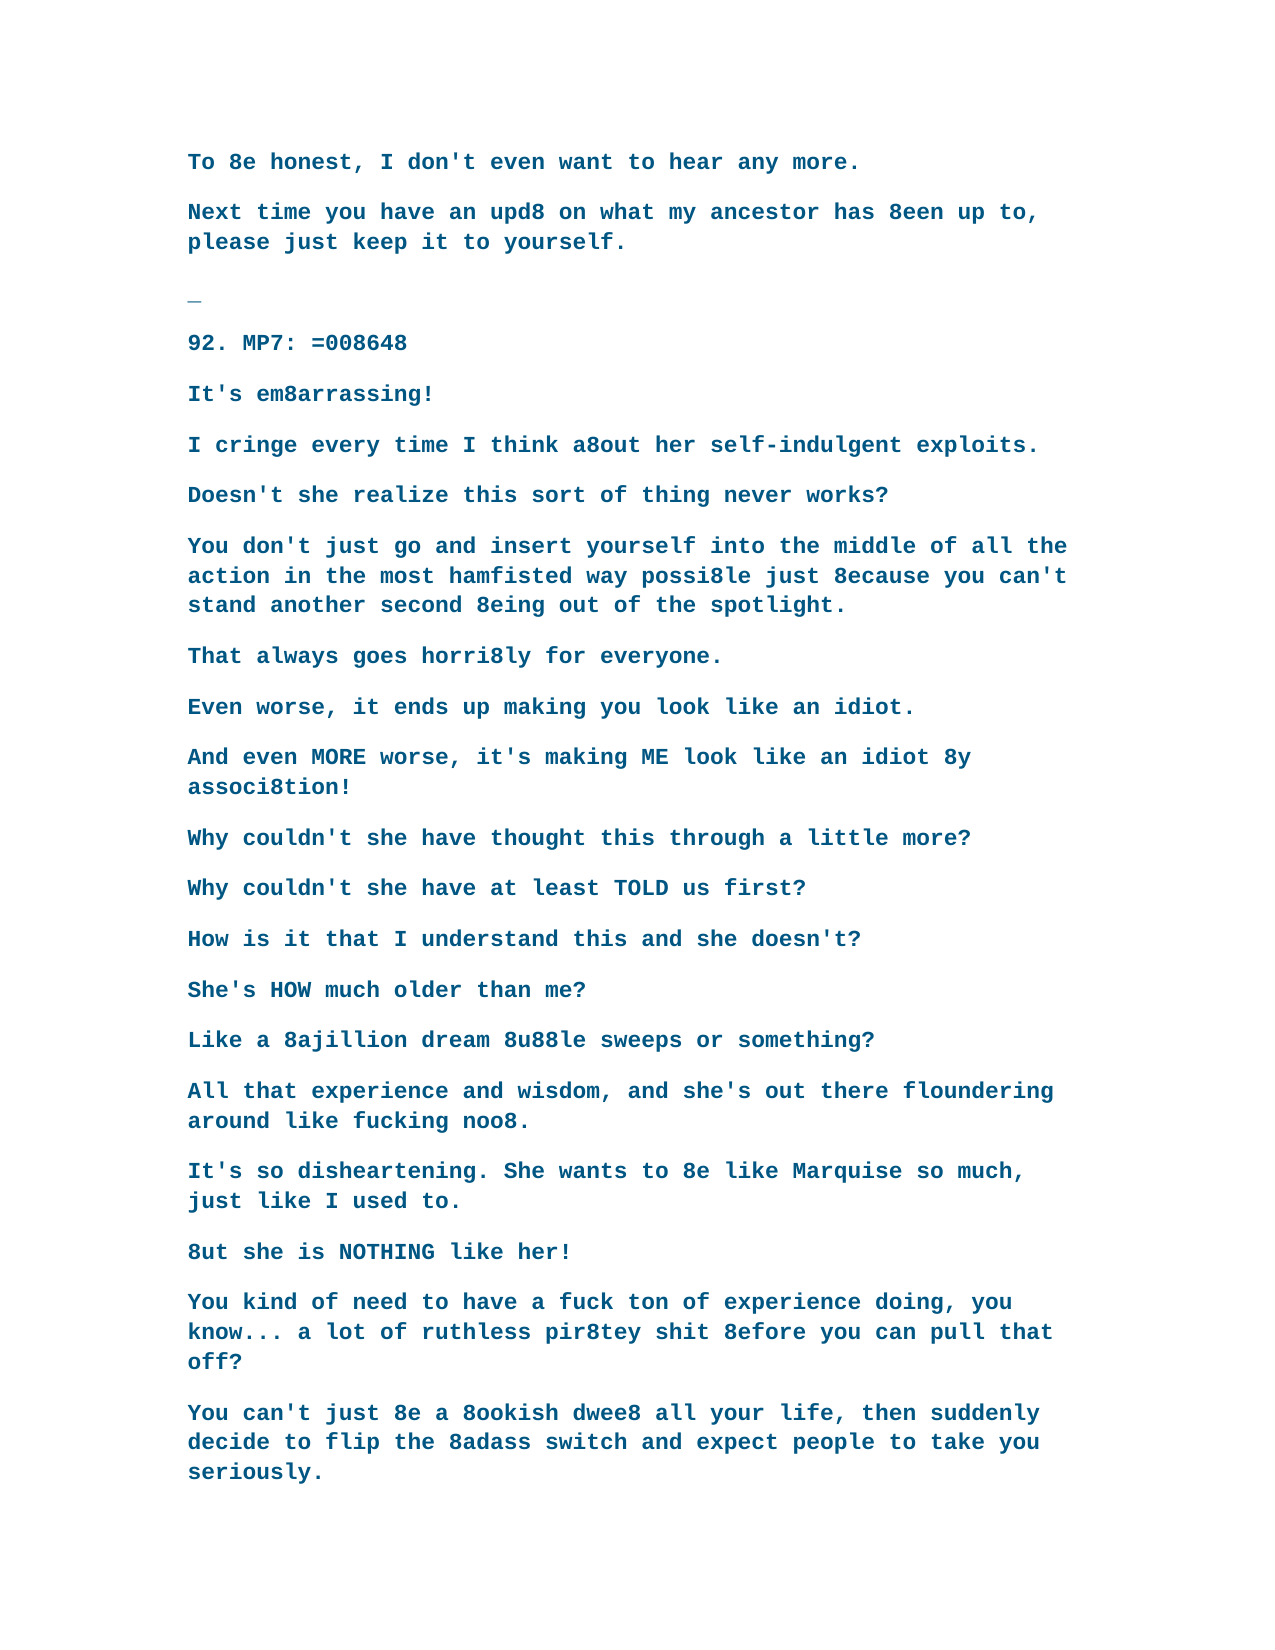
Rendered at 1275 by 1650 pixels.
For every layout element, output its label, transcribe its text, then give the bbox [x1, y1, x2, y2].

text 92. MP7: =008648 [187, 332, 1087, 358]
text It's so disheartening. She wants to 8e like Marquise so much, just like I used to. [187, 1159, 1087, 1215]
text 8ut she is NOTHING like her! [187, 1240, 1087, 1266]
text It's em8arrassing! [187, 382, 1087, 408]
text I cringe every time I think a8out her self-indulgent exploits. [187, 433, 1087, 459]
text You kind of need to have a fuck ton of experience doing, you know... a lot of ruthless pir8tey shit 8efore you can pull that off? [187, 1291, 1087, 1376]
text How is it that I understand this and she doesn't? [187, 927, 1087, 953]
text You can't just 8e a 8ookish dwee8 all your life, then suddenly decide to flip the 8adass switch and expect people to take you seriously. [187, 1401, 1087, 1486]
text And even MORE worse, it's making ME look like an idiot 8y associ8tion! [187, 746, 1087, 801]
text Next time you have an upd8 on what my ancestor has 8een up to, please just keep it to yourself. [187, 201, 1087, 256]
text She's HOW much older than me? [187, 978, 1087, 1004]
text Why couldn't she have thought this through a little more? [187, 826, 1087, 852]
text That always goes horri8ly for everyone. [187, 644, 1087, 670]
text Like a 8ajillion dream 8u88le sweeps or something? [187, 1028, 1087, 1054]
text Doesn't she realize this sort of thing never works? [187, 483, 1087, 509]
text Why couldn't she have at least TOLD us first? [187, 877, 1087, 903]
text All that experience and wisdom, and she's out there floundering around like fucking noo8. [187, 1079, 1087, 1135]
text To 8e honest, I don't even want to hear any more. [187, 150, 1087, 176]
text You don't just go and insert yourself into the middle of all the action in the most hamfisted way possi8le just 8ecause you can't stand another second 8eing out of the spotlight. [187, 534, 1087, 620]
text _ [187, 281, 1087, 307]
text Even worse, it ends up making you look like an idiot. [187, 695, 1087, 721]
